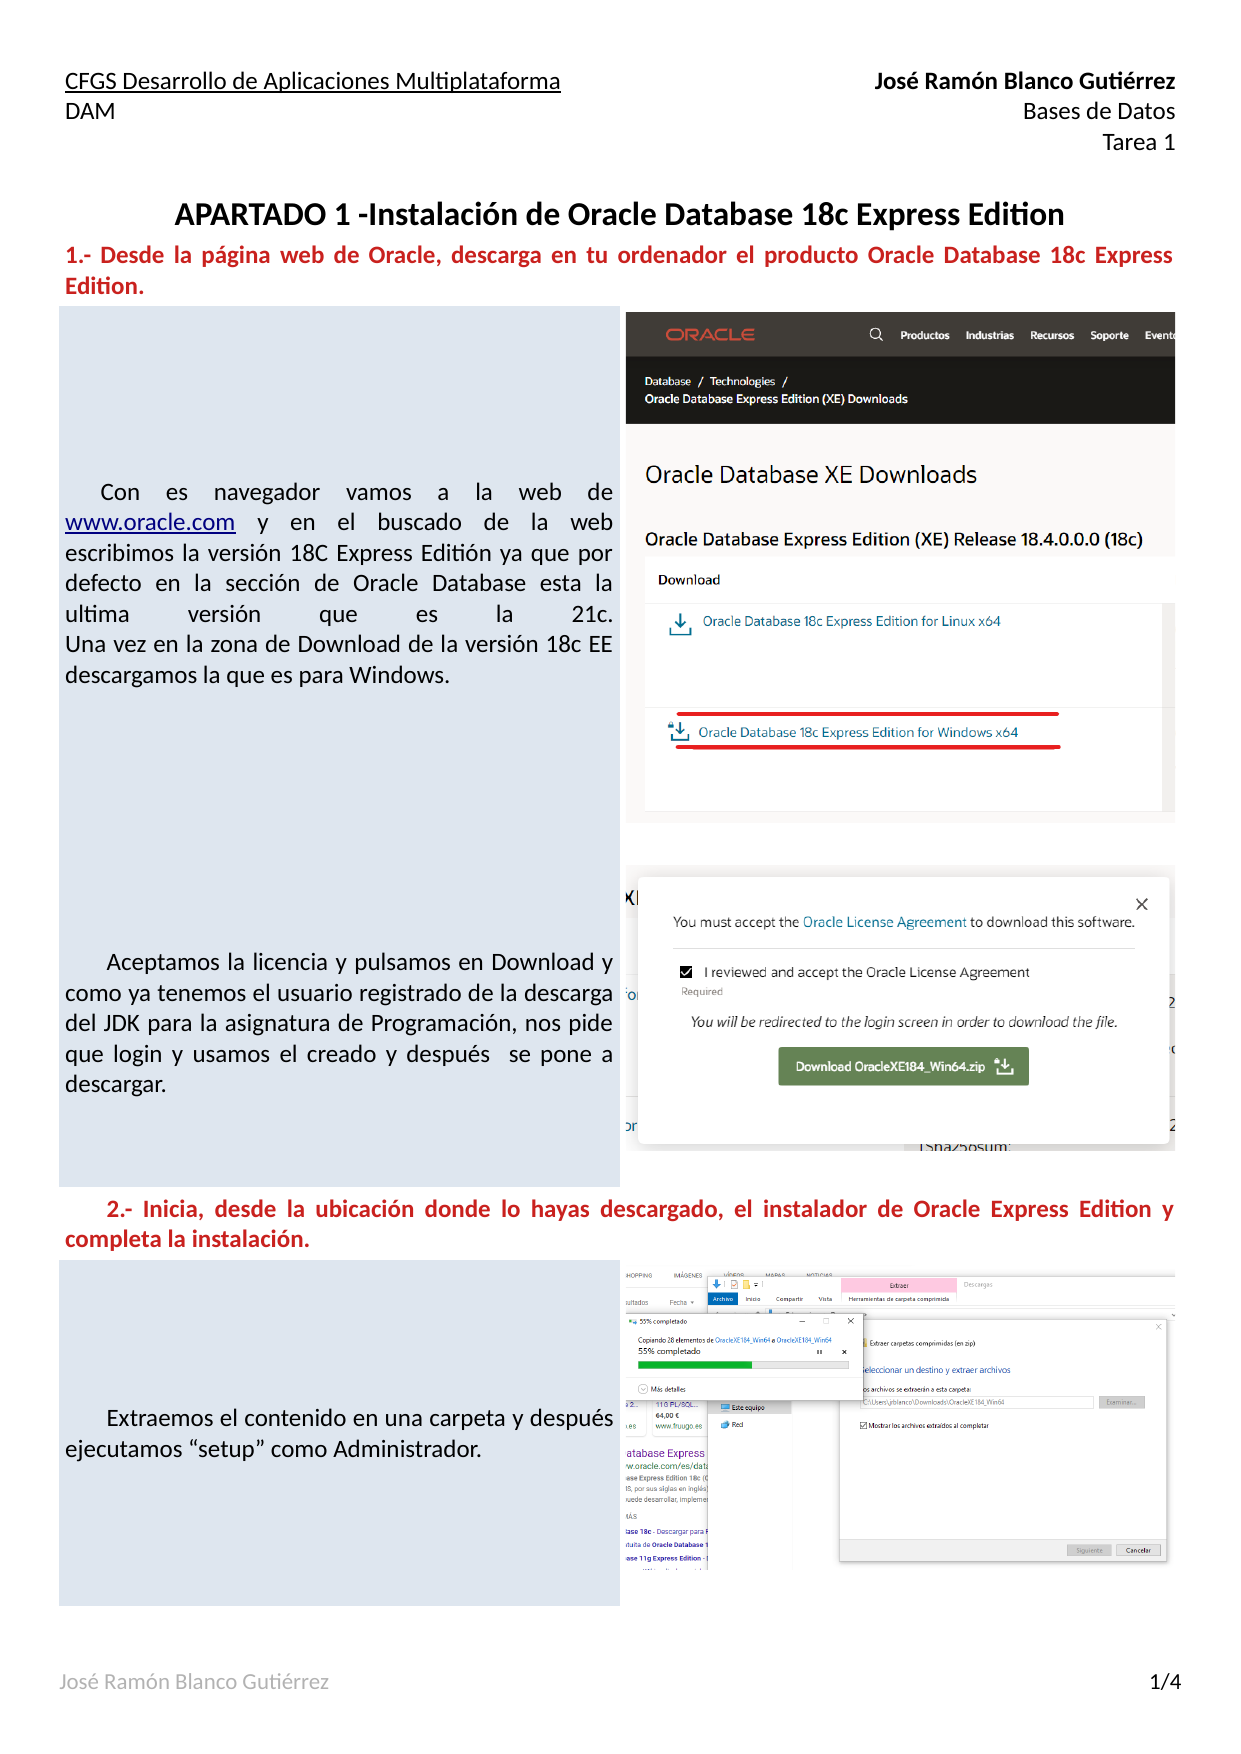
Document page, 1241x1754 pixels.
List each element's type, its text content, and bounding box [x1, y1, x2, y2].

table_cell Extraemos el contenido en una carpeta y después ejecutamos “setup” como Administrador. [59, 1260, 620, 1606]
picture [625, 312, 1176, 823]
table_cell 2.- Inicia, desde la ubicación donde lo hayas descargado, el instalador de Oracle Express Edition y completa la instalación. [59, 1187, 1181, 1260]
table_cell [620, 1260, 1181, 1606]
table_cell [620, 859, 1181, 1187]
table_header José Ramón Blanco Gutiérrez Bases de Datos Tarea 1 [620, 59, 1181, 162]
table_cell [620, 306, 1181, 859]
text APARTADO 1 -Instalación de Oracle Database 18c Express Edition [59, 193, 1181, 233]
table_cell Con es navegador vamos a la web de www.oracle.com y en el buscado de la web escribimos la versión 18C Express Editión ya que por defecto en la sección de Oracle Database esta la ultima versión que es la 21c. Una vez en la zona de Download de la versión 18c EE descargamos la que es para Windows. [59, 306, 620, 859]
picture [625, 865, 1176, 1151]
table_cell Aceptamos la licencia y pulsamos en Download y como ya tenemos el usuario registrado de la descarga del JDK para la asignatura de Programación, nos pide que login y usamos el creado y después se pone a descargar. [59, 859, 620, 1187]
table_header 1.- Desde la página web de Oracle, descarga en tu ordenador el producto Oracle Database 18c Express Edition. [59, 233, 1181, 306]
table_header CFGS Desarrollo de Aplicaciones Multiplataforma DAM [59, 59, 620, 162]
picture [625, 1265, 1176, 1570]
